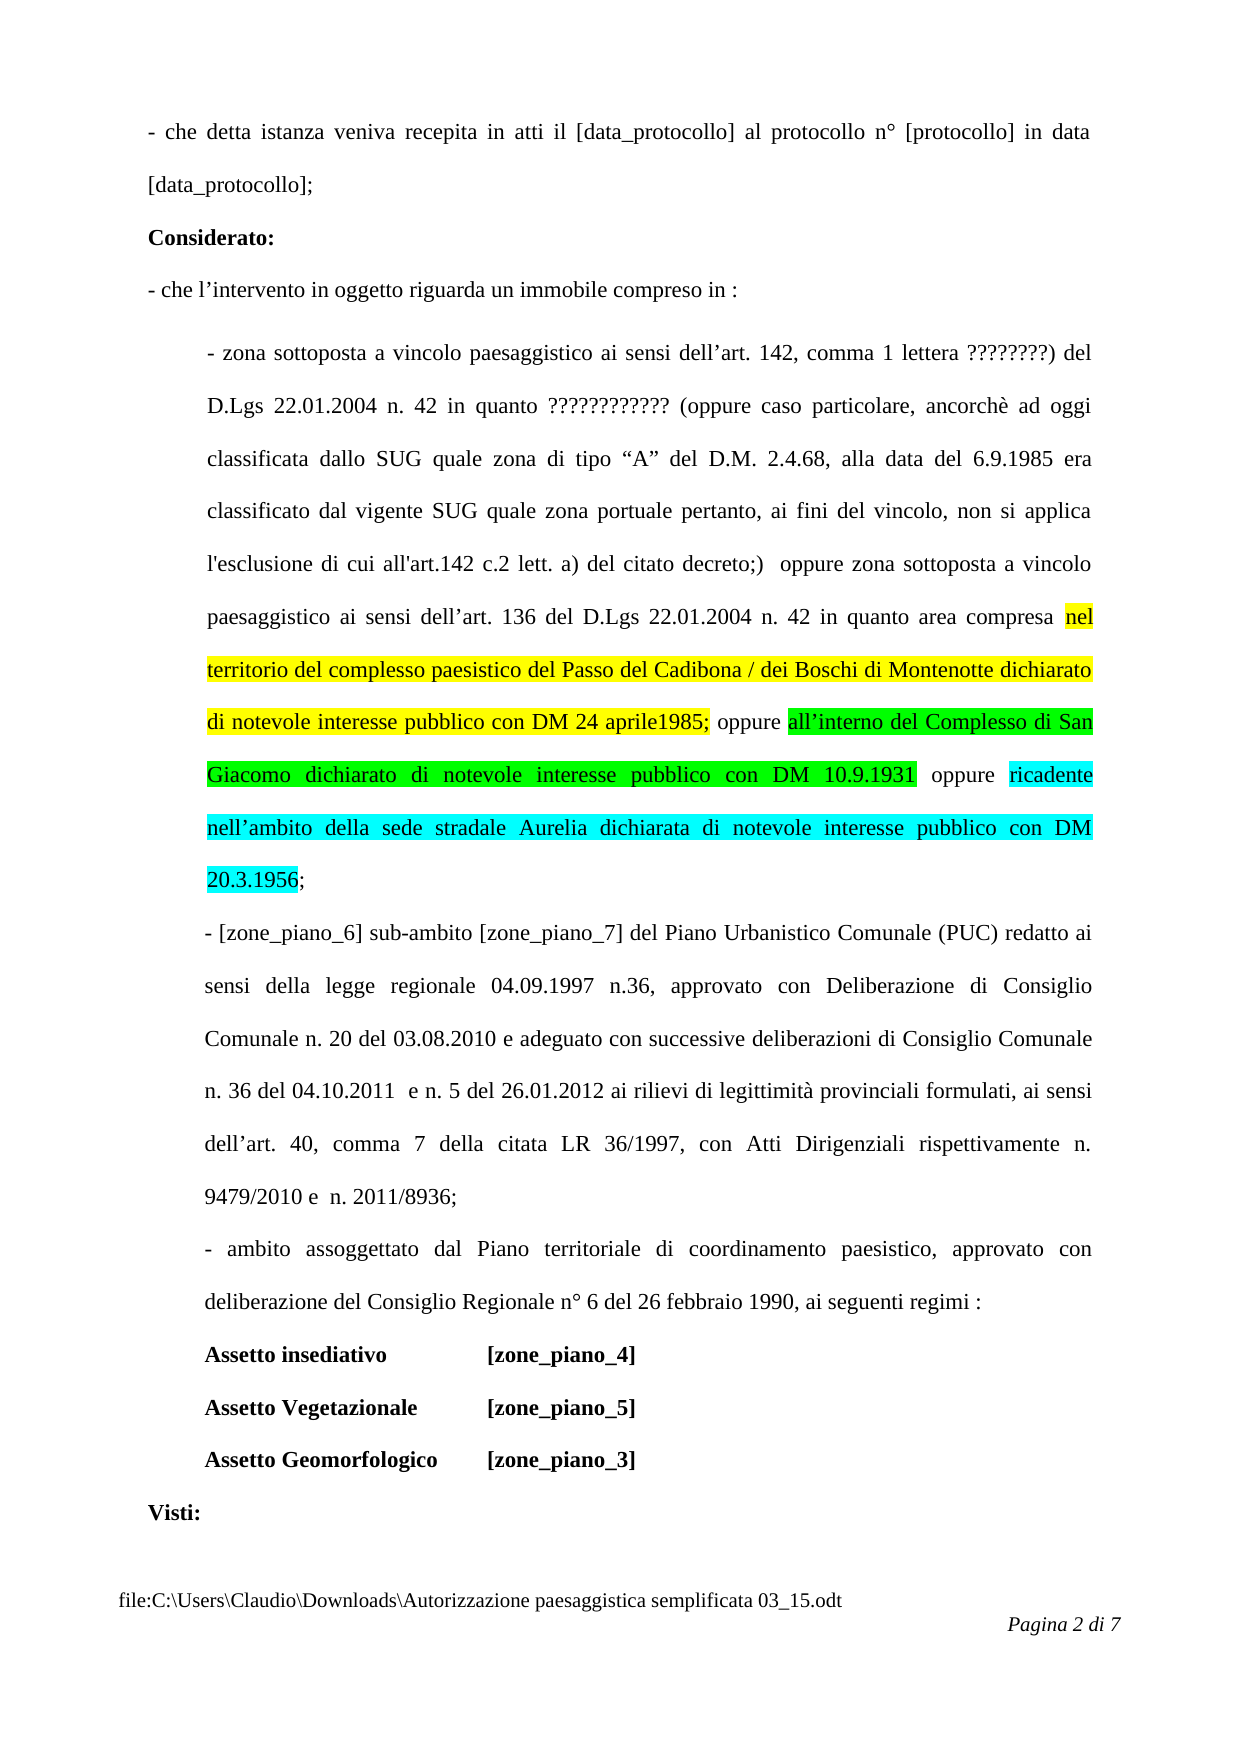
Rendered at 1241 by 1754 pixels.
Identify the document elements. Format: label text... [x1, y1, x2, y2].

text - zona sottoposta a vincolo paesaggistico ai sensi dell’art. 142, comma 1 lettera ????????) del D.Lgs 22.01.2004 n. 42 in quanto ???????????? (oppure caso particolare, ancorchè ad oggi classificata dallo SUG quale zona di tipo “A” del D.M. 2.4.68, alla data del 6.9.1985 era classificato dal vigente SUG quale zona portuale pertanto, ai fini del vincolo, non si applica l'esclusione di cui all'art.142 c.2 lett. a) del citato decreto;) oppure zona sottoposta a vincolo paesaggistico ai sensi dell’art. 136 del D.Lgs 22.01.2004 n. 42 in quanto area compresa nel territorio del complesso paesistico del Passo del Cadibona / dei Boschi di Montenotte dichiarato di notevole interesse pubblico con DM 24 aprile1985; oppure all’interno del Complesso di San Giacomo dichiarato di notevole interesse pubblico con DM 10.9.1931 oppure ricadente nell’ambito della sede stradale Aurelia dichiarata di notevole interesse pubblico con DM 20.3.1956; [207, 339, 1093, 893]
text Assetto Geomorfologico [zone_piano_3] [204, 1446, 1093, 1473]
text Visti: [148, 1499, 1093, 1525]
text Assetto Vegetazionale [zone_piano_5] [204, 1393, 1093, 1420]
text Assetto insediativo [zone_piano_4] [204, 1341, 1093, 1367]
text - [zone_piano_6] sub-ambito [zone_piano_7] del Piano Urbanistico Comunale (PUC) redatto ai sensi della legge regionale 04.09.1997 n.36, approvato con Deliberazione di Consiglio Comunale n. 20 del 03.08.2010 e adeguato con successive deliberazioni di Consiglio Comunale n. 36 del 04.10.2011 e n. 5 del 26.01.2012 ai rilievi di legittimità provinciali formulati, ai sensi dell’art. 40, comma 7 della citata LR 36/1997, con Atti Dirigenziali rispettivamente n. 9479/2010 e n. 2011/8936; [204, 919, 1093, 1209]
text - ambito assoggettato dal Piano territoriale di coordinamento paesistico, approvato con deliberazione del Consiglio Regionale n° 6 del 26 febbraio 1990, ai seguenti regimi : [204, 1235, 1093, 1314]
text - che detta istanza veniva recepita in atti il [data_protocollo] al protocollo n° [protocollo] in data [data_protocollo]; [148, 118, 1093, 197]
text Considerato: [148, 223, 1093, 250]
text - che l’intervento in oggetto riguarda un immobile compreso in : [148, 276, 1093, 303]
